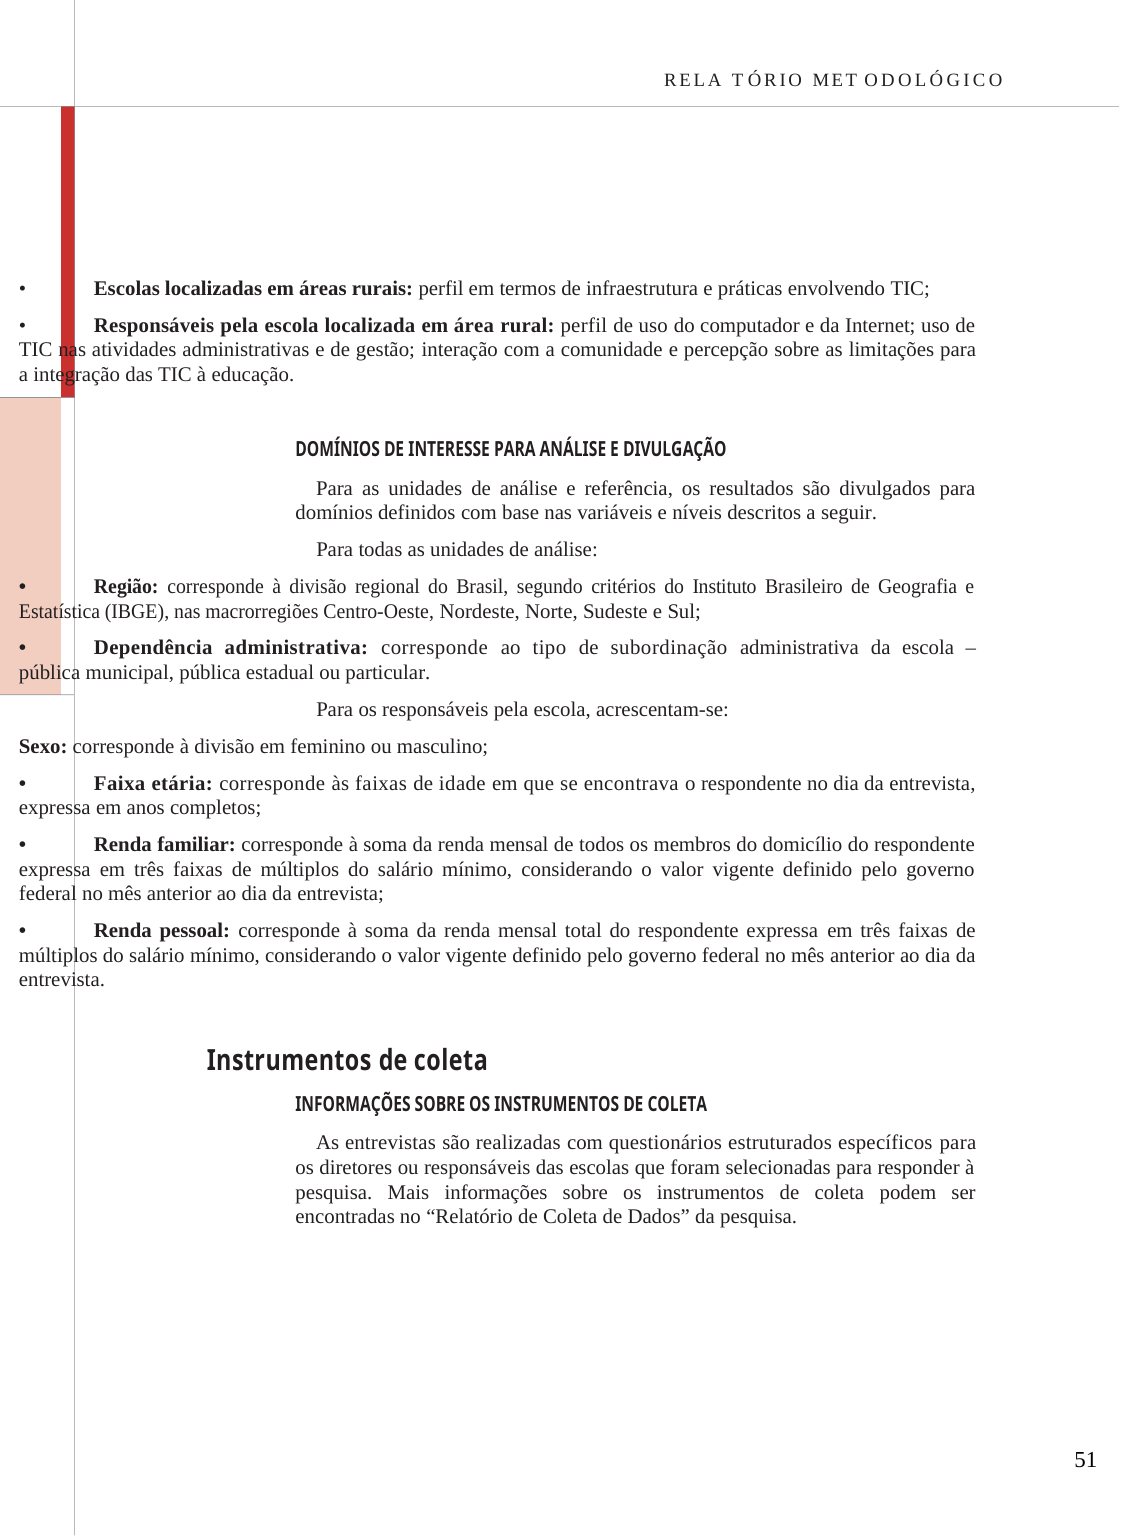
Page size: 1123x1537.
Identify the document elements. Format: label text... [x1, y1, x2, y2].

subtitle Instrumentos de coleta [207, 1039, 1104, 1079]
list Renda pessoal: corresponde à soma da renda mensal total do respondente expressa em três faixas de múltiplos do salário mínimo, considerando o valor vigente definido pelo governo federal no mês anterior ao dia da entrevista. [75, 918, 976, 991]
text Para as unidades de análise e referência, os resultados são divulgados para domínios definidos com base nas variáveis e níveis descritos a seguir. [295, 476, 976, 524]
list corresponde à divisão em feminino ou masculino; [75, 733, 1104, 758]
list Faixa etária: corresponde às faixas de idade em que se encontrava o respondente no dia da entrevista, expressa em anos completos; [75, 771, 976, 819]
text Para os responsáveis pela escola, acrescentam-se: [316, 697, 1104, 721]
list Região: corresponde à divisão regional do Brasil, segundo critérios do Instituto Brasileiro de Geografia e Estatística (IBGE), nas macrorregiões Centro-Oeste, Nordeste, Norte, Sudeste e Sul; [75, 574, 975, 623]
subtitle INFORMAÇÕES SOBRE OS INSTRUMENTOS DE COLETA [295, 1089, 1104, 1117]
list Responsáveis pela escola localizada em área rural: perfil de uso do computador e da Internet; uso de TIC nas atividades administrativas e de gestão; interação com a comunidade e percepção sobre as limitações para a integração das TIC à educação. [75, 313, 976, 386]
text Para todas as unidades de análise: [316, 537, 1104, 561]
list Dependência administrativa: corresponde ao tipo de subordinação administrativa da escola – pública municipal, pública estadual ou particular. [75, 635, 976, 684]
list Sexo: [0, 733, 74, 758]
list Escolas localizadas em áreas rurais: perfil em termos de infraestrutura e práticas envolvendo TIC; [75, 276, 976, 300]
list Faixa etária: corresponde às faixas de idade em que se encontrava o respondente no dia da entrevista, expressa em anos completos; [19, 771, 74, 819]
list Renda familiar: corresponde à soma da renda mensal de todos os membros do domicílio do respondente expressa em três faixas de múltiplos do salário mínimo, considerando o valor vigente definido pelo governo federal no mês anterior ao dia da entrevista; [75, 832, 976, 905]
text As entrevistas são realizadas com questionários estruturados específicos para os diretores ou responsáveis das escolas que foram selecionadas para responder à pesquisa. Mais informações sobre os instrumentos de coleta podem ser encontradas no “Relatório de Coleta de Dados” da pesquisa. [295, 1130, 976, 1228]
subtitle DOMÍNIOS DE INTERESSE PARA ANÁLISE E DIVULGAÇÃO [295, 434, 1104, 463]
